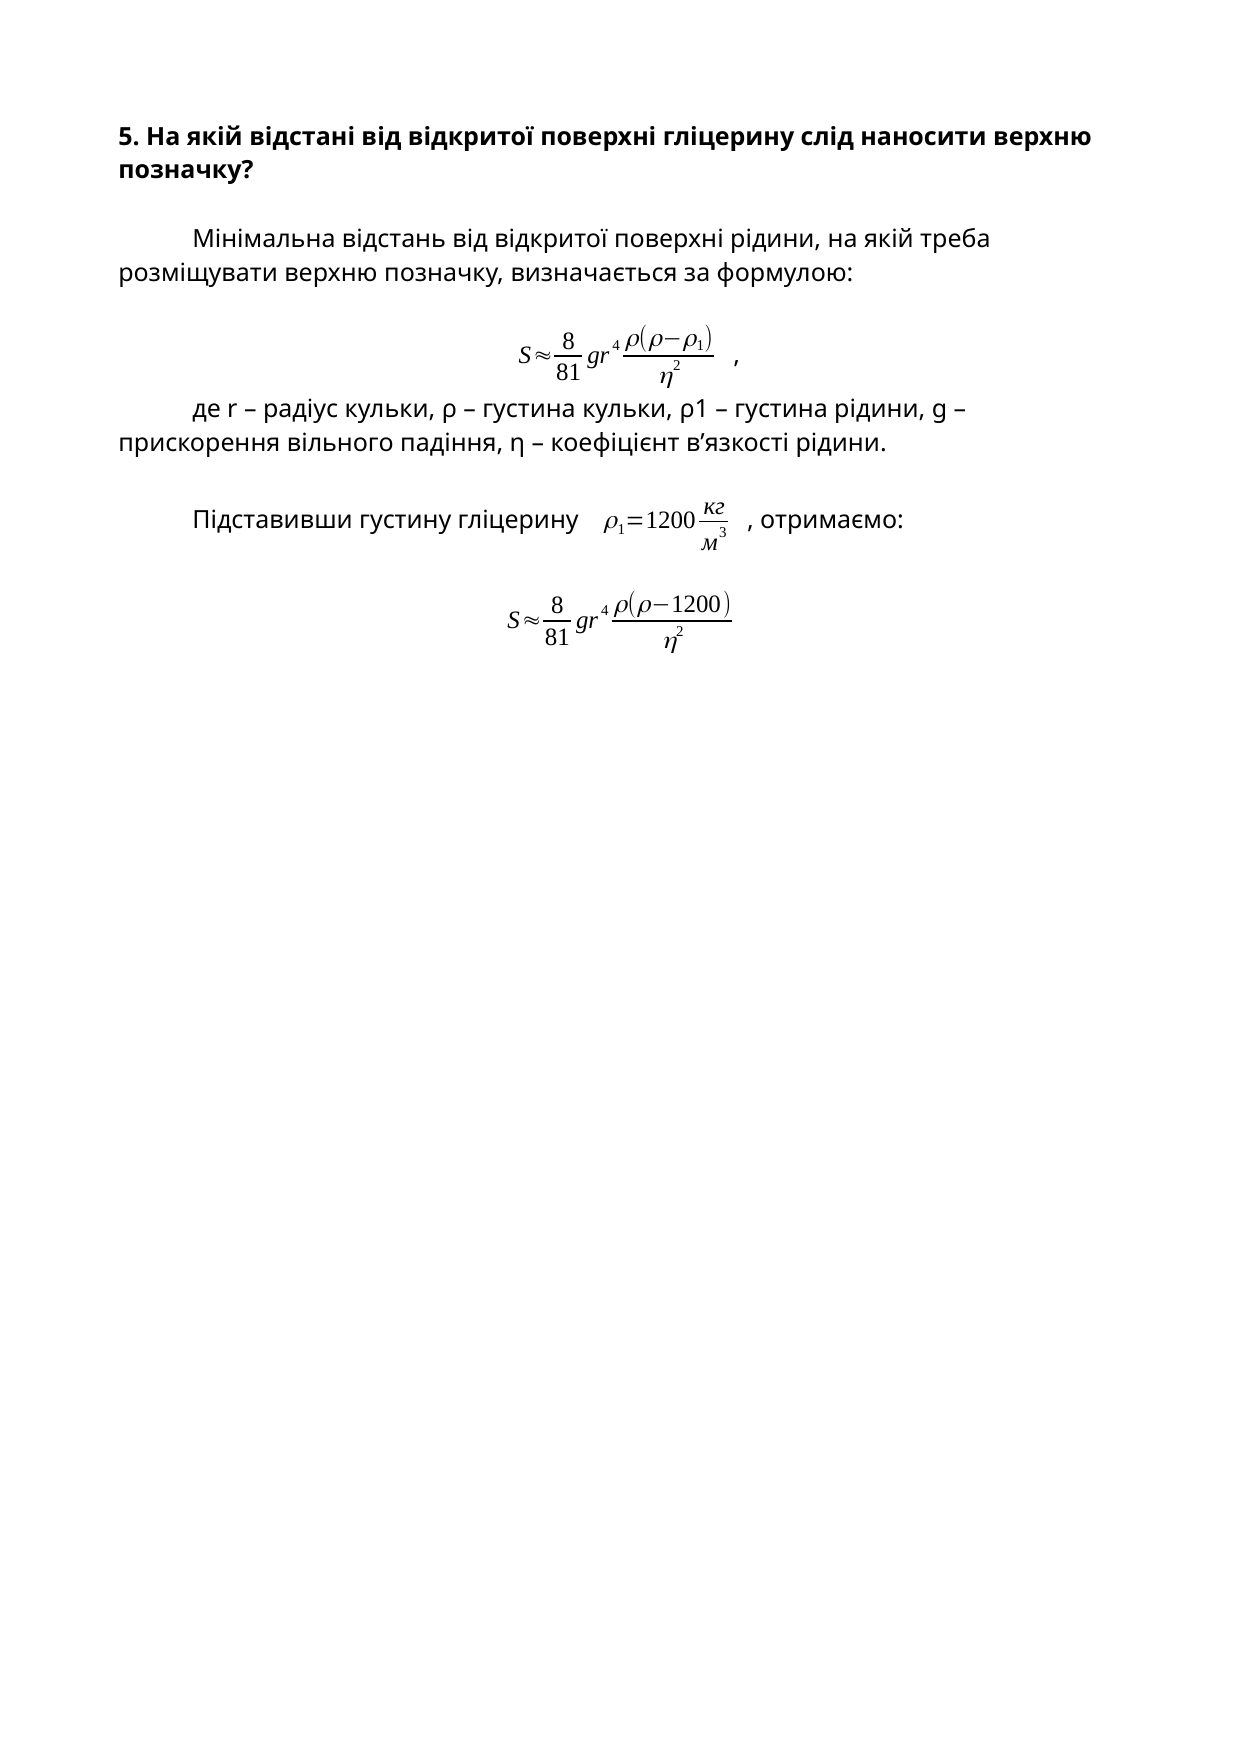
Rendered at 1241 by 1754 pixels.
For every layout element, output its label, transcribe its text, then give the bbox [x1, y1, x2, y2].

text , [118, 322, 1122, 390]
text Підставивши густину гліцерину , отримаємо: [118, 492, 1122, 555]
text розміщувати верхню позначку, визначається за формулою: [118, 254, 1122, 288]
text де r – радіус кульки, ρ – густина кульки, ρ1 – густина рідини, g – прискорення вільного падіння, η – коефіцієнт в’язкості рідини. [118, 390, 1122, 458]
text Мінімальна відстань від відкритої поверхні рідини, на якій треба [118, 220, 1122, 254]
text 5. На якій відстані від відкритої поверхні гліцерину слід наносити верхню позначку? [118, 118, 1122, 186]
